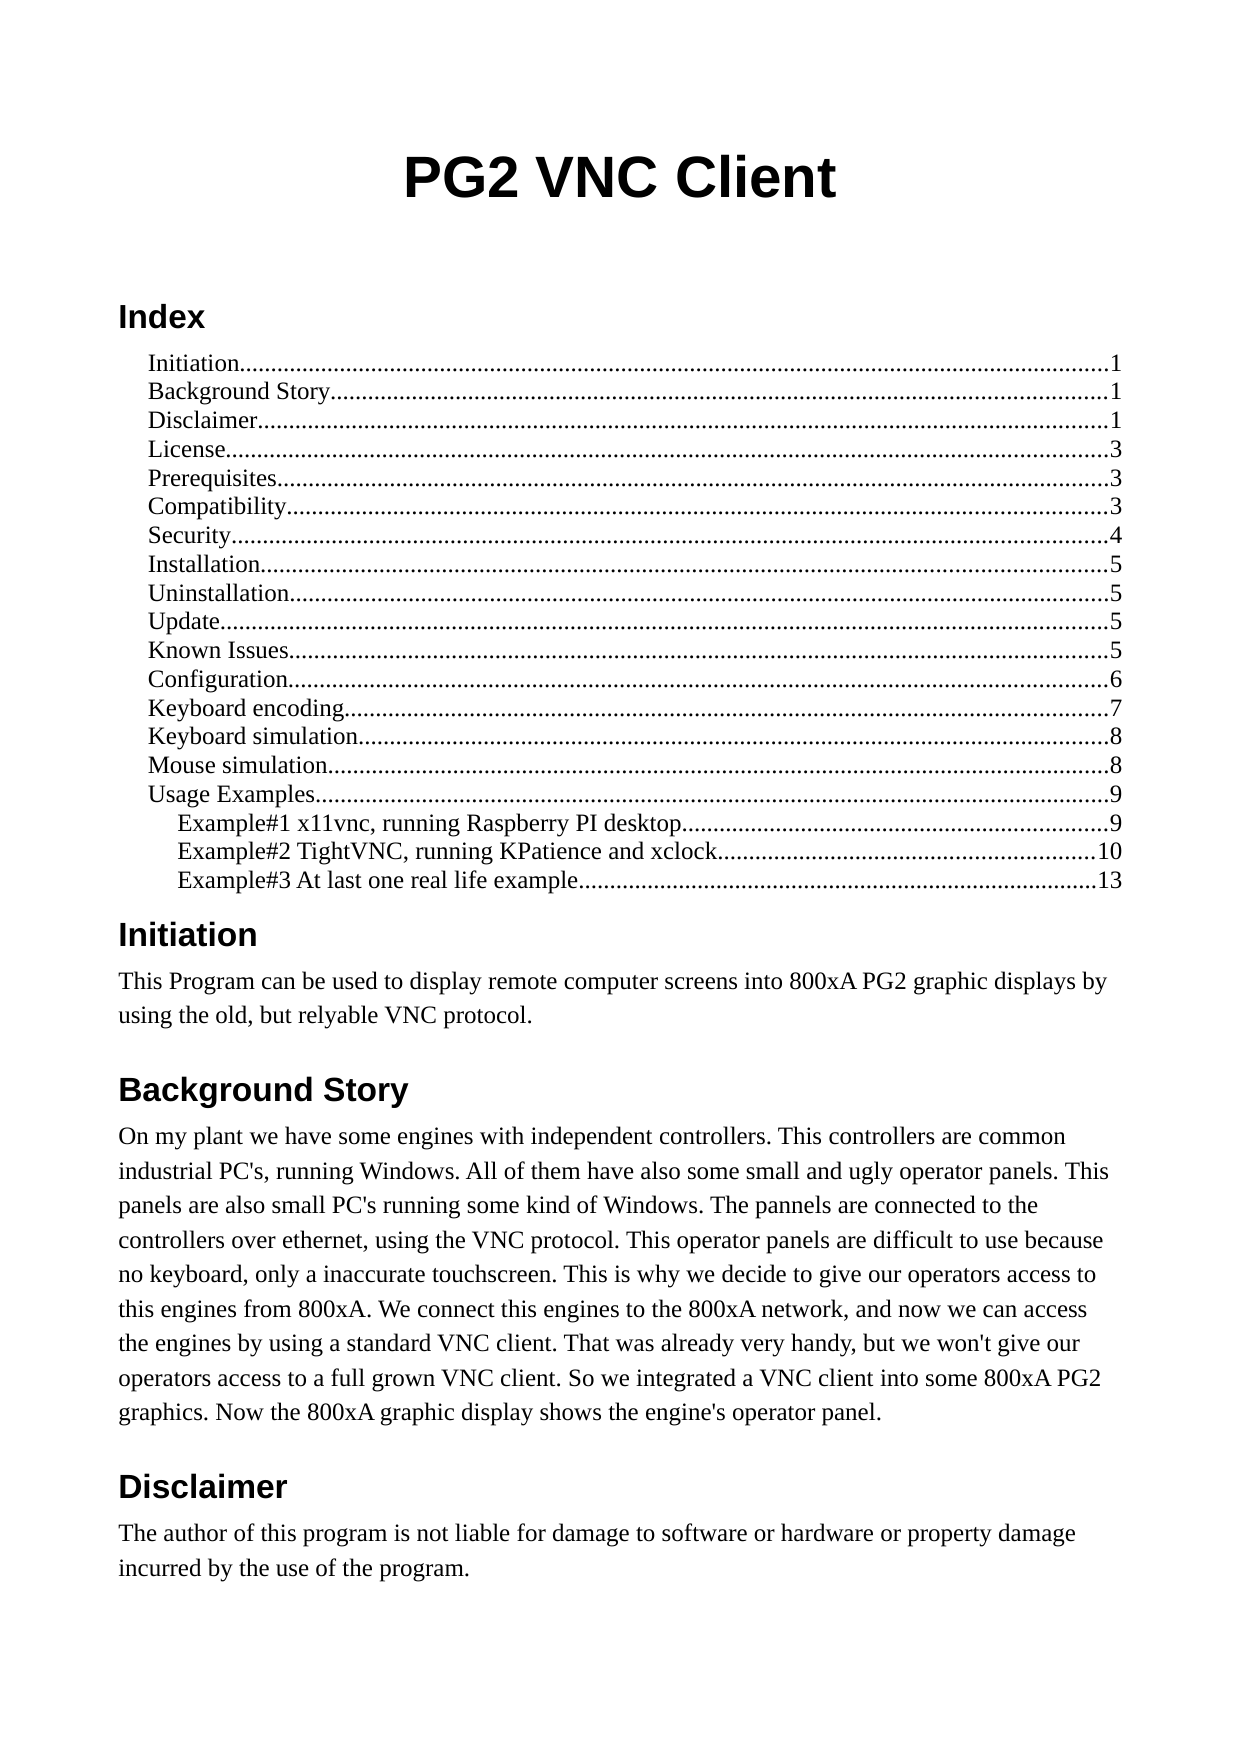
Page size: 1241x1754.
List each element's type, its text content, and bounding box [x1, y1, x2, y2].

subtitle Initiation [118, 915, 1122, 953]
text This Program can be used to display remote computer screens into 800xA PG2 graphic displays by using the old, but relyable VNC protocol. [118, 966, 1122, 1029]
text Initiation 1 [148, 348, 1122, 376]
text Prerequisites 3 [148, 463, 1122, 491]
text Uninstallation 5 [148, 578, 1122, 606]
text Disclaimer 1 [148, 405, 1122, 434]
text Known Issues 5 [148, 635, 1122, 664]
text On my plant we have some engines with independent controllers. This controllers are common industrial PC's, running Windows. All of them have also some small and ugly operator panels. This panels are also small PC's running some kind of Windows. The pannels are connected to the controllers over ethernet, using the VNC protocol. This operator panels are difficult to use because no keyboard, only a inaccurate touchscreen. This is why we decide to give our operators access to this engines from 800xA. We connect this engines to the 800xA network, and now we can access the engines by using a standard VNC client. That was already very handy, but we won't give our operators access to a full grown VNC client. So we integrated a VNC client into some 800xA PG2 graphics. Now the 800xA graphic display shows the engine's operator panel. [118, 1121, 1122, 1426]
text Keyboard simulation 8 [148, 721, 1122, 750]
text Example#1 x11vnc, running Raspberry PI desktop 9 [177, 808, 1122, 836]
text Usage Examples 9 [148, 779, 1122, 808]
text Example#3 At last one real life example 13 [177, 865, 1122, 894]
text Keyboard encoding 7 [148, 693, 1122, 721]
text Background Story 1 [148, 376, 1122, 405]
text Example#2 TightVNC, running KPatience and xclock 10 [177, 836, 1122, 865]
subtitle Background Story [118, 1070, 1122, 1109]
text Installation 5 [148, 549, 1122, 578]
text Configuration 6 [148, 664, 1122, 693]
title PG2 VNC Client [118, 143, 1122, 210]
text License 3 [148, 434, 1122, 463]
text The author of this program is not liable for damage to software or hardware or property damage incurred by the use of the program. [118, 1518, 1122, 1582]
text Security 4 [148, 520, 1122, 549]
text Compatibility 3 [148, 491, 1122, 520]
subtitle Index [118, 297, 1122, 335]
subtitle Disclaimer [118, 1467, 1122, 1506]
text Mouse simulation 8 [148, 750, 1122, 779]
text Update 5 [148, 606, 1122, 635]
